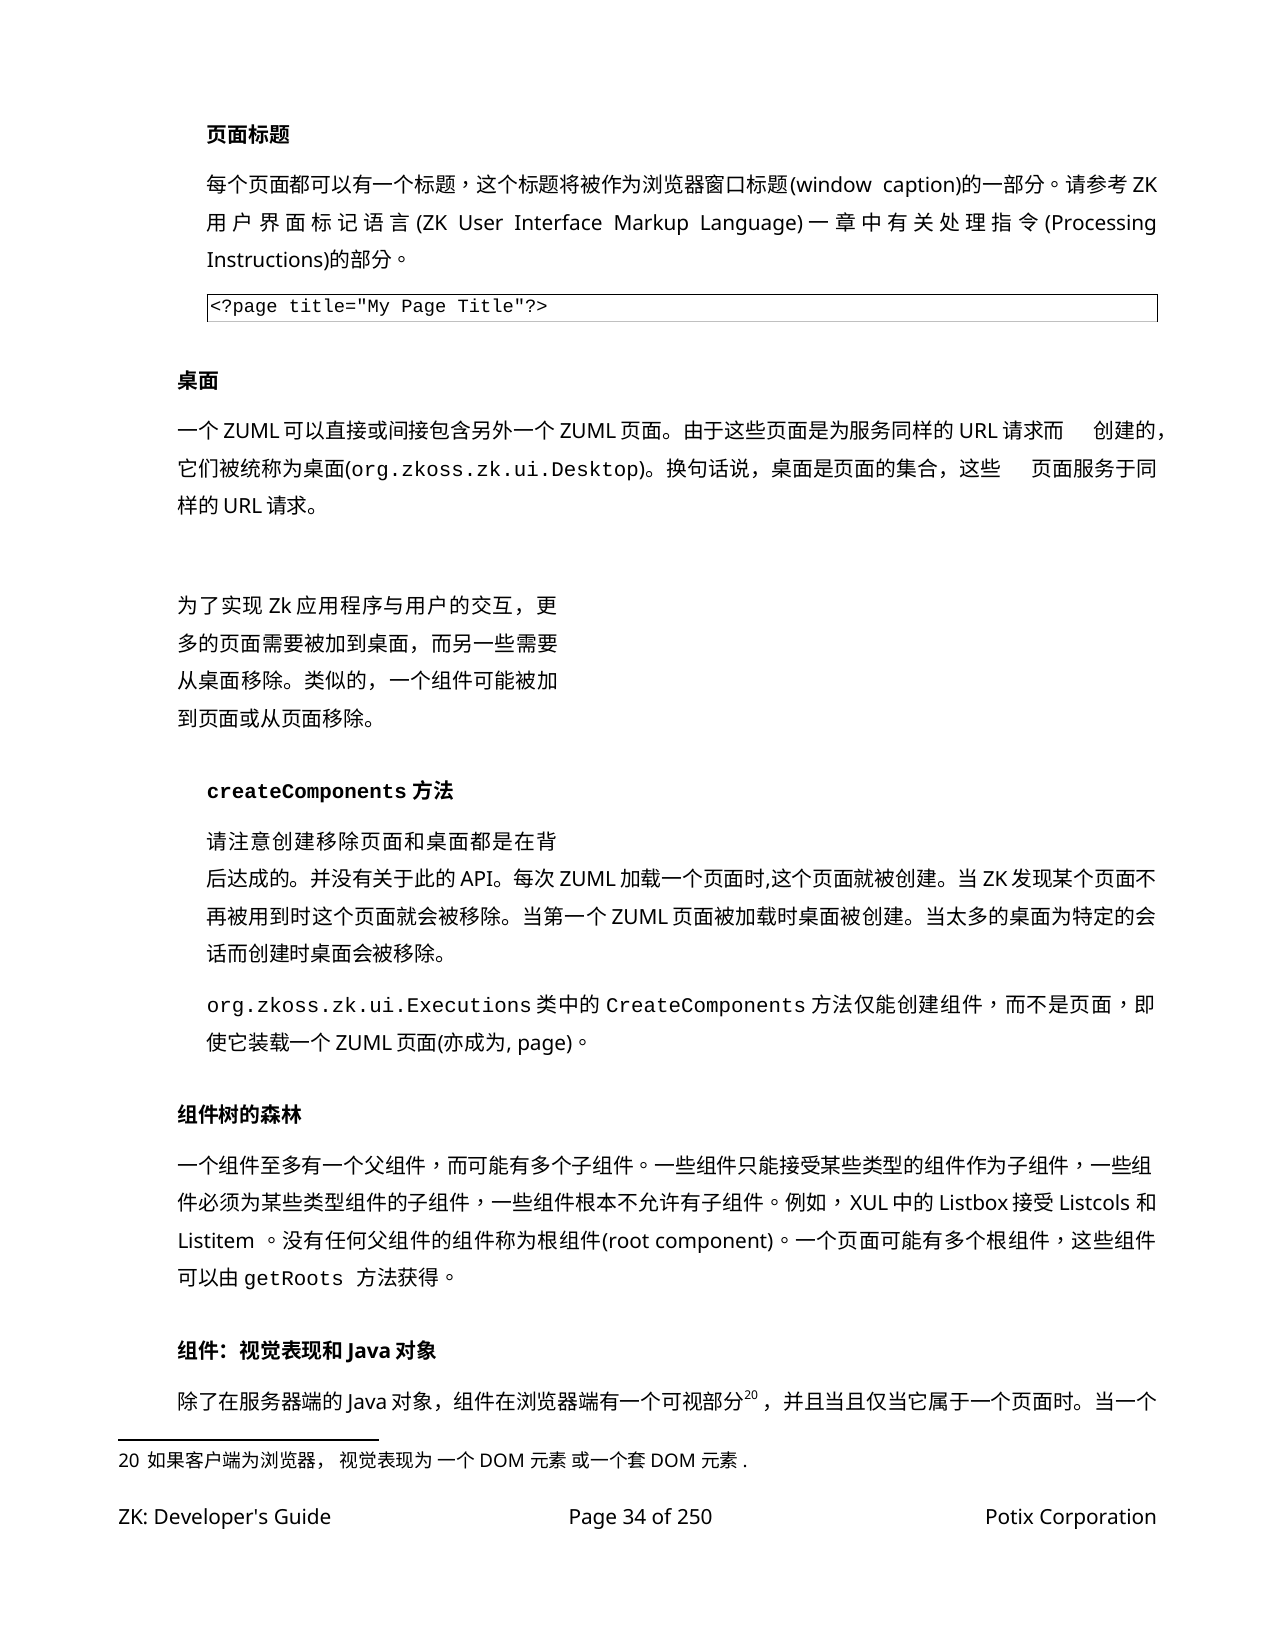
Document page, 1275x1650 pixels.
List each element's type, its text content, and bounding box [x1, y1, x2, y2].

subtitle 桌面 [177, 364, 1157, 394]
subtitle 页面标题 [207, 118, 1157, 148]
text 一个ZUML可以直接或间接包含另外一个ZUML页面。由于这些页面是为服务同样的URL请求而 创建的，它们被统称为桌面(org.zkoss.zk.ui.Desktop)。换句话说，桌面是页面的集合，这些 页面服务于同样的URL请求。 [177, 415, 1157, 520]
text 请注意创建移除页面和桌面都是在背后达成的。并没有关于此的API。每次ZUML加载一个页面时,这个页面就被创建。当ZK发现某个页面不再被用到时这个页面就会被移除。当第一个ZUML页面被加载时桌面被创建。当太多的桌面为特定的会话而创建时桌面会被移除。 [207, 825, 1157, 968]
text org.zkoss.zk.ui.Executions类中的CreateComponents方法仅能创建组件，而不是页面，即使它装载一个ZUML页面(亦成为, page)。 [207, 988, 1157, 1056]
text 一个组件至多有一个父组件，而可能有多个子组件。一些组件只能接受某些类型的组件作为子组件，一些组件必须为某些类型组件的子组件，一些组件根本不允许有子组件。例如，XUL中的Listbox接受Listcols 和 Listitem 。没有任何父组件的组件称为根组件(root component)。一个页面可能有多个根组件，这些组件可以由getRoots 方法获得。 [177, 1149, 1157, 1292]
subtitle 组件：视觉表现和Java对象 [177, 1334, 1157, 1364]
text 每个页面都可以有一个标题，这个标题将被作为浏览器窗口标题(window caption)的一部分。请参考ZK用户界面标记语言(ZK User Interface Markup Language)一章中有关处理指令(Processing Instructions)的部分。 [207, 169, 1157, 274]
subtitle 组件树的森林 [177, 1099, 1157, 1129]
subtitle createComponents 方法 [207, 774, 1157, 805]
text 除了在服务器端的Java对象，组件在浏览器端有一个可视部分 ，并且当且仅当它属于一个页面时。当一个 [177, 1385, 1157, 1415]
text <?page title="My Page Title"?> [208, 295, 1157, 321]
text 如果客户端为浏览器， 视觉表现为 一个 DOM 元素 或一个套DOM 元素 . [118, 1446, 1157, 1473]
text 为了实现Zk应用程序与用户的交互，更多的页面需要被加到桌面，而另一些需要从桌面移除。类似的，一个组件可能被加到页面或从页面移除。 [177, 589, 1157, 732]
